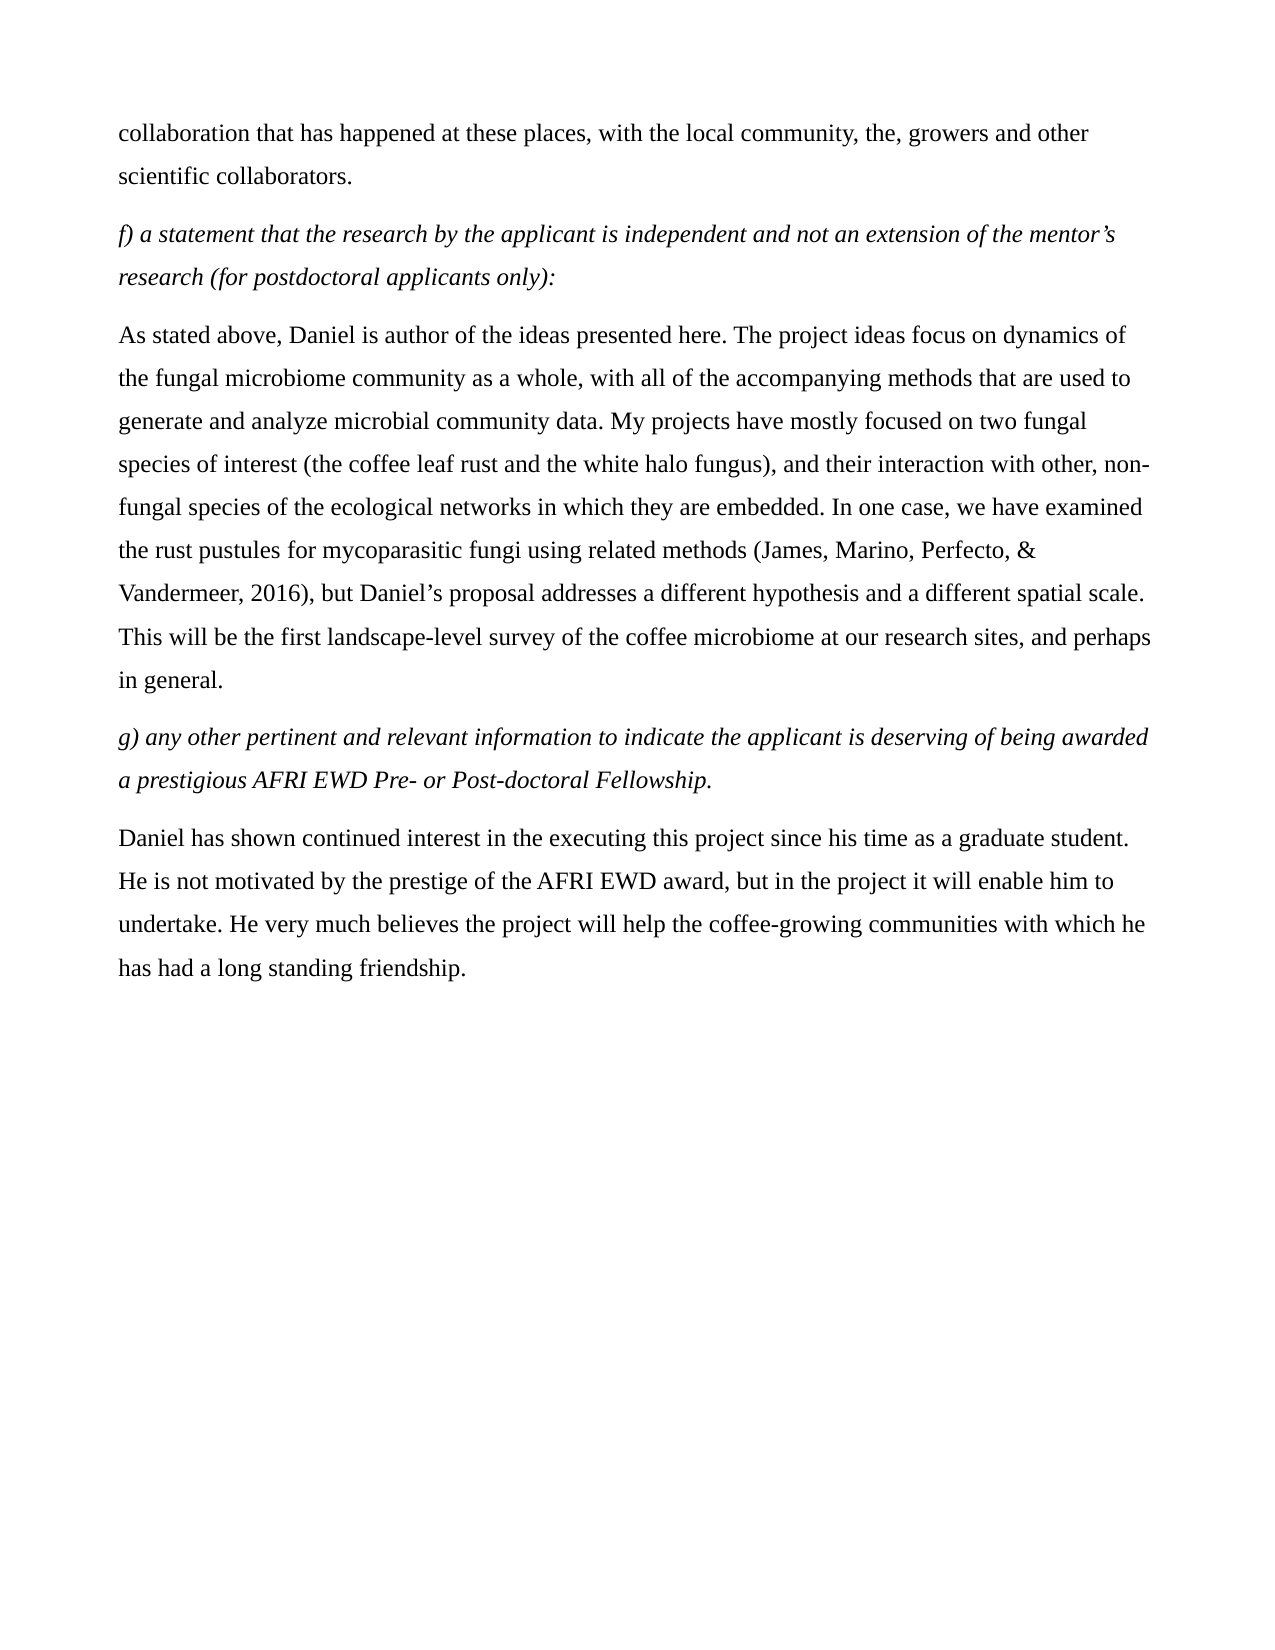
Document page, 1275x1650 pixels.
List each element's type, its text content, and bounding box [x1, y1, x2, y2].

text As stated above, Daniel is author of the ideas presented here. The project ideas focus on dynamics of the fungal microbiome community as a whole, with all of the accompanying methods that are used to generate and analyze microbial community data. My projects have mostly focused on two fungal species of interest (the coffee leaf rust and the white halo fungus), and their interaction with other, non-fungal species of the ecological networks in which they are embedded. In one case, we have examined the rust pustules for mycoparasitic fungi using related methods (James, Marino, Perfecto, & Vandermeer, 2016), but Daniel’s proposal addresses a different hypothesis and a different spatial scale. This will be the first landscape-level survey of the coffee microbiome at our research sites, and perhaps in general. [118, 320, 1157, 693]
text collaboration that has happened at these places, with the local community, the, growers and other scientific collaborators. [118, 118, 1157, 190]
text g) any other pertinent and relevant information to indicate the applicant is deserving of being awarded a prestigious AFRI EWD Pre- or Post-doctoral Fellowship. [118, 722, 1157, 794]
text f) a statement that the research by the applicant is independent and not an extension of the mentor’s research (for postdoctoral applicants only): [118, 219, 1157, 291]
text Daniel has shown continued interest in the executing this project since his time as a graduate student. He is not motivated by the prestige of the AFRI EWD award, but in the project it will enable him to undertake. He very much believes the project will help the coffee-growing communities with which he has had a long standing friendship. [118, 823, 1157, 981]
